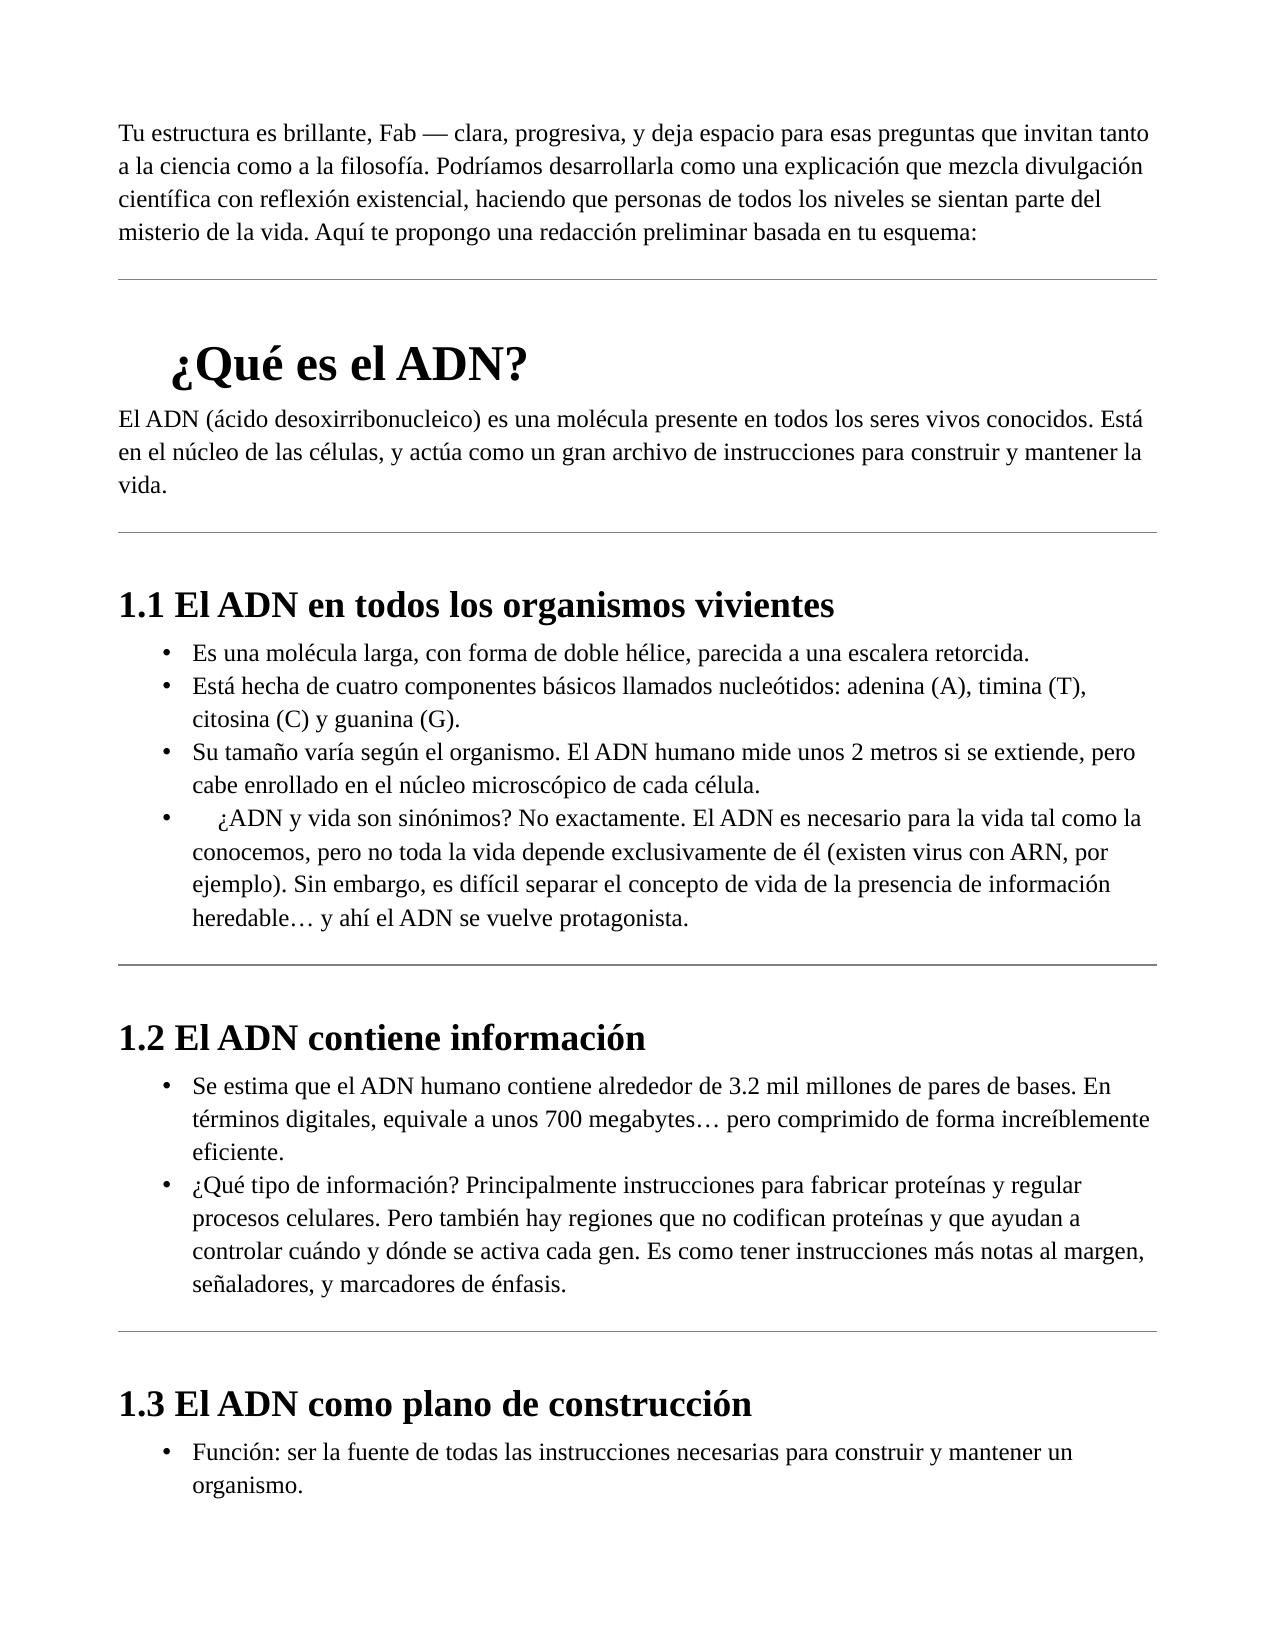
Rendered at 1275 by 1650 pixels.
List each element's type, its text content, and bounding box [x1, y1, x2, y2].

text Tu estructura es brillante, Fab — clara, progresiva, y deja espacio para esas preguntas que invitan tanto a la ciencia como a la filosofía. Podríamos desarrollarla como una explicación que mezcla divulgación científica con reflexión existencial, haciendo que personas de todos los niveles se sientan parte del misterio de la vida. Aquí te propongo una redacción preliminar basada en tu esquema: [118, 118, 1157, 246]
text El ADN (ácido desoxirribonucleico) es una molécula presente en todos los seres vivos conocidos. Está en el núcleo de las células, y actúa como un gran archivo de instrucciones para construir y mantener la vida. [118, 404, 1157, 499]
list 🧩 ¿ADN y vida son sinónimos? No exactamente. El ADN es necesario para la vida tal como la conocemos, pero no toda la vida depende exclusivamente de él (existen virus con ARN, por ejemplo). Sin embargo, es difícil separar el concepto de vida de la presencia de información heredable… y ahí el ADN se vuelve protagonista. [162, 803, 1157, 931]
list Se estima que el ADN humano contiene alrededor de 3.2 mil millones de pares de bases. En términos digitales, equivale a unos 700 megabytes… pero comprimido de forma increíblemente eficiente. [162, 1071, 1157, 1166]
list ¿Qué tipo de información? Principalmente instrucciones para fabricar proteínas y regular procesos celulares. Pero también hay regiones que no codifican proteínas y que ayudan a controlar cuándo y dónde se activa cada gen. Es como tener instrucciones más notas al margen, señaladores, y marcadores de énfasis. [162, 1170, 1157, 1298]
list Es una molécula larga, con forma de doble hélice, parecida a una escalera retorcida. [162, 638, 1157, 667]
list Función: ser la fuente de todas las instrucciones necesarias para construir y mantener un organismo. [162, 1437, 1157, 1499]
subtitle 1.2 El ADN contiene información [118, 1015, 1157, 1058]
subtitle 🧬 ¿Qué es el ADN? [118, 334, 1157, 392]
list Su tamaño varía según el organismo. El ADN humano mide unos 2 metros si se extiende, pero cabe enrollado en el núcleo microscópico de cada célula. [162, 737, 1157, 799]
subtitle 1.1 El ADN en todos los organismos vivientes [118, 583, 1157, 626]
subtitle 1.3 El ADN como plano de construcción [118, 1382, 1157, 1425]
list Está hecha de cuatro componentes básicos llamados nucleótidos: adenina (A), timina (T), citosina (C) y guanina (G). [162, 671, 1157, 733]
